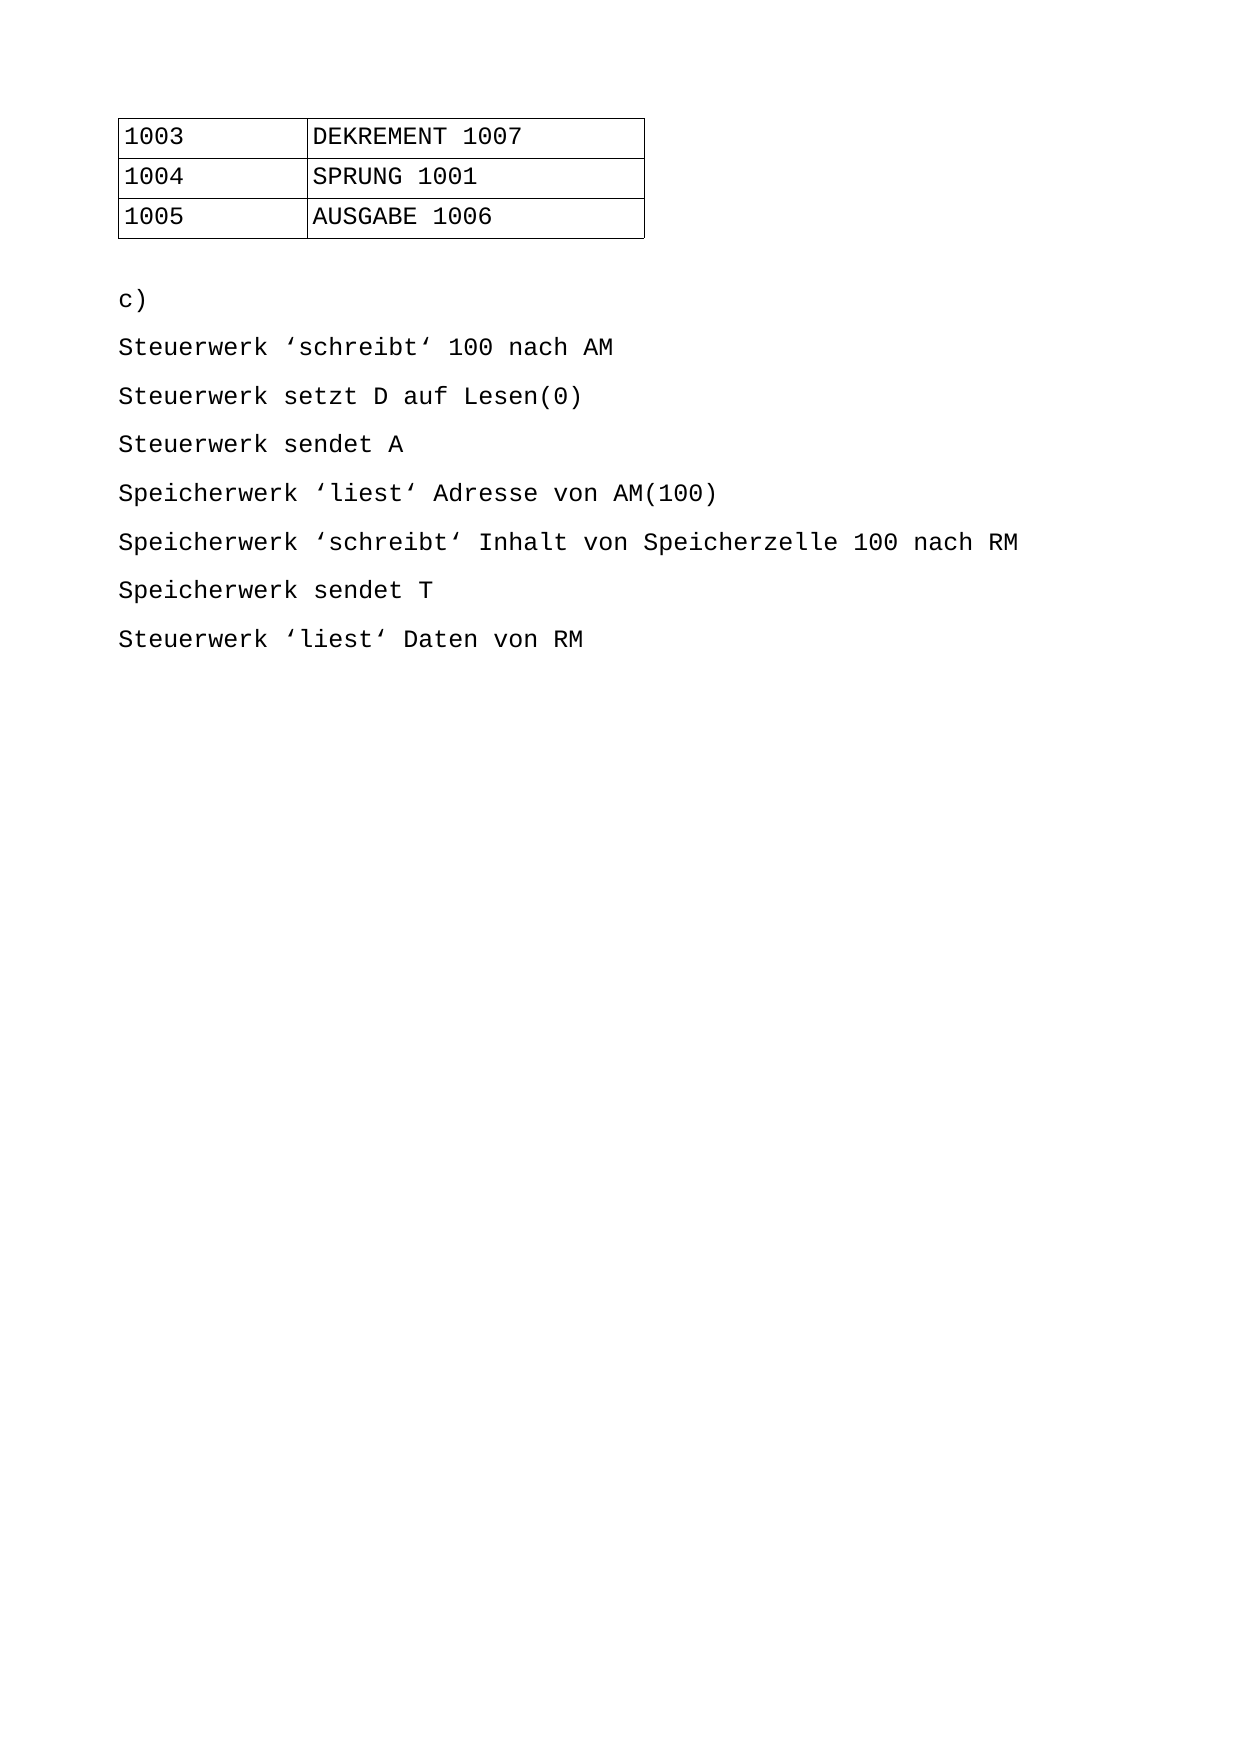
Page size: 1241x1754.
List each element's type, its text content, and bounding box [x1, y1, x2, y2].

text Steuerwerk ‘schreibt‘ 100 nach AM [118, 335, 1122, 363]
text Steuerwerk setzt D auf Lesen(0) [118, 383, 1122, 412]
table_cell SPRUNG 1001 [308, 159, 644, 198]
text Speicherwerk sendet T [118, 578, 1122, 606]
table_cell 1004 [119, 159, 307, 198]
text Steuerwerk sendet A [118, 432, 1122, 460]
table_cell 1003 [119, 119, 307, 158]
table_cell 1005 [119, 199, 307, 238]
text Speicherwerk ‘schreibt‘ Inhalt von Speicherzelle 100 nach RM [118, 529, 1122, 557]
table_cell DEKREMENT 1007 [308, 119, 644, 158]
text Steuerwerk ‘liest‘ Daten von RM [118, 626, 1122, 654]
text Speicherwerk ‘liest‘ Adresse von AM(100) [118, 481, 1122, 509]
table_cell AUSGABE 1006 [308, 199, 644, 238]
text c) [118, 286, 1122, 315]
